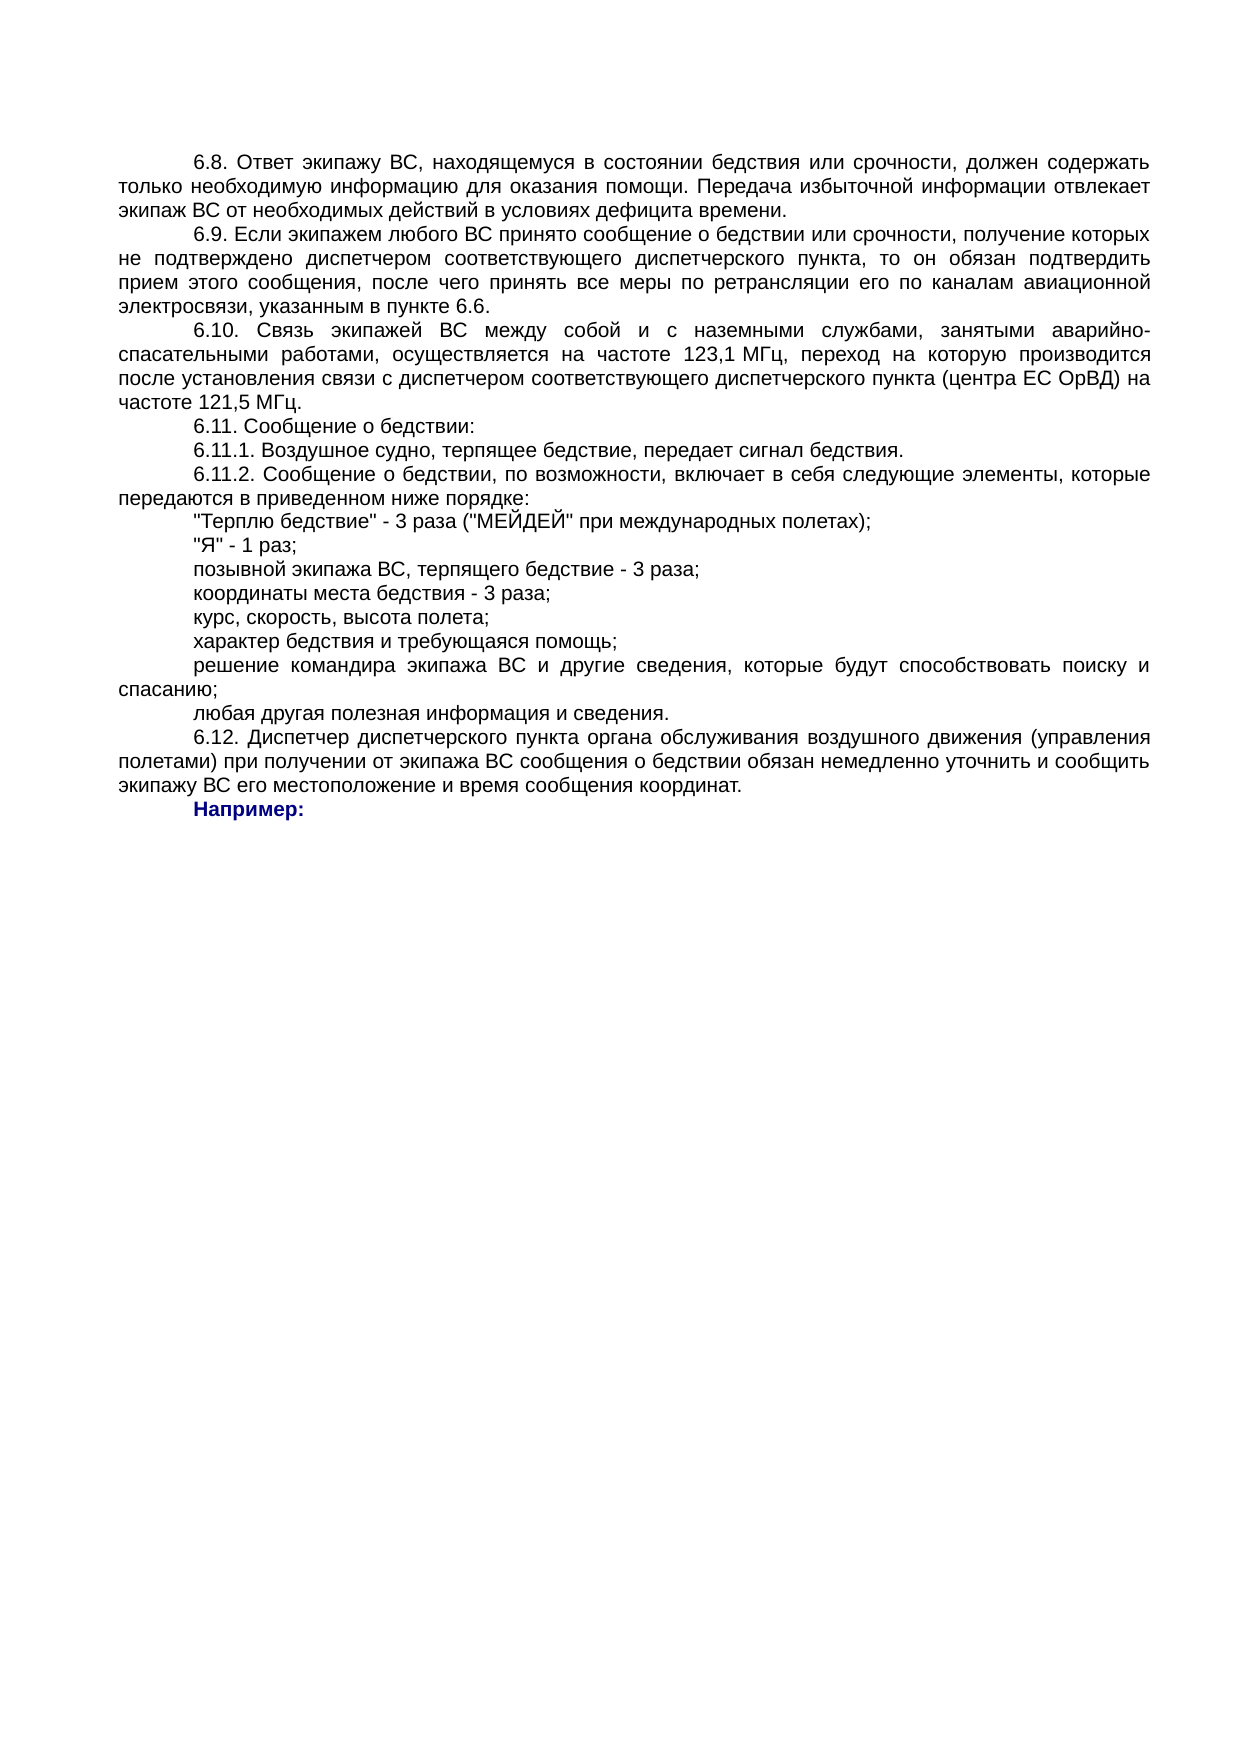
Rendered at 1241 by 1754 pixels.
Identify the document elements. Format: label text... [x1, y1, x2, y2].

text курс, скорость, высота полета; [118, 605, 1152, 629]
text 6.11.1. Воздушное судно, терпящее бедствие, передает сигнал бедствия. [118, 437, 1152, 461]
text 6.11.2. Сообщение о бедствии, по возможности, включает в себя следующие элементы, которые передаются в приведенном ниже порядке: [118, 461, 1152, 509]
text решение командира экипажа ВС и другие сведения, которые будут способствовать поиску и спасанию; [118, 653, 1152, 701]
text 6.10. Связь экипажей ВС между собой и с наземными службами, занятыми аварийно-спасательными работами, осуществляется на частоте 123,1 МГц, переход на которую производится после установления связи с диспетчером соответствующего диспетчерского пункта (центра ЕС ОрВД) на частоте 121,5 МГц. [118, 318, 1152, 413]
text "Терплю бедствие" - 3 раза ("МЕЙДЕЙ" при международных полетах); [118, 509, 1152, 533]
text 6.8. Ответ экипажу ВС, находящемуся в состоянии бедствия или срочности, должен содержать только необходимую информацию для оказания помощи. Передача избыточной информации отвлекает экипаж ВС от необходимых действий в условиях дефицита времени. [118, 150, 1152, 222]
text позывной экипажа ВС, терпящего бедствие - 3 раза; [118, 557, 1152, 581]
text "Я" - 1 раз; [118, 533, 1152, 557]
text Например: [118, 797, 1152, 821]
text координаты места бедствия - 3 раза; [118, 581, 1152, 605]
text характер бедствия и требующаяся помощь; [118, 629, 1152, 653]
text любая другая полезная информация и сведения. [118, 701, 1152, 725]
text 6.11. Сообщение о бедствии: [118, 413, 1152, 437]
text 6.12. Диспетчер диспетчерского пункта органа обслуживания воздушного движения (управления полетами) при получении от экипажа ВС сообщения о бедствии обязан немедленно уточнить и сообщить экипажу ВС его местоположение и время сообщения координат. [118, 725, 1152, 797]
text 6.9. Если экипажем любого ВС принято сообщение о бедствии или срочности, получение которых не подтверждено диспетчером соответствующего диспетчерского пункта, то он обязан подтвердить прием этого сообщения, после чего принять все меры по ретрансляции его по каналам авиационной электросвязи, указанным в пункте 6.6. [118, 222, 1152, 318]
